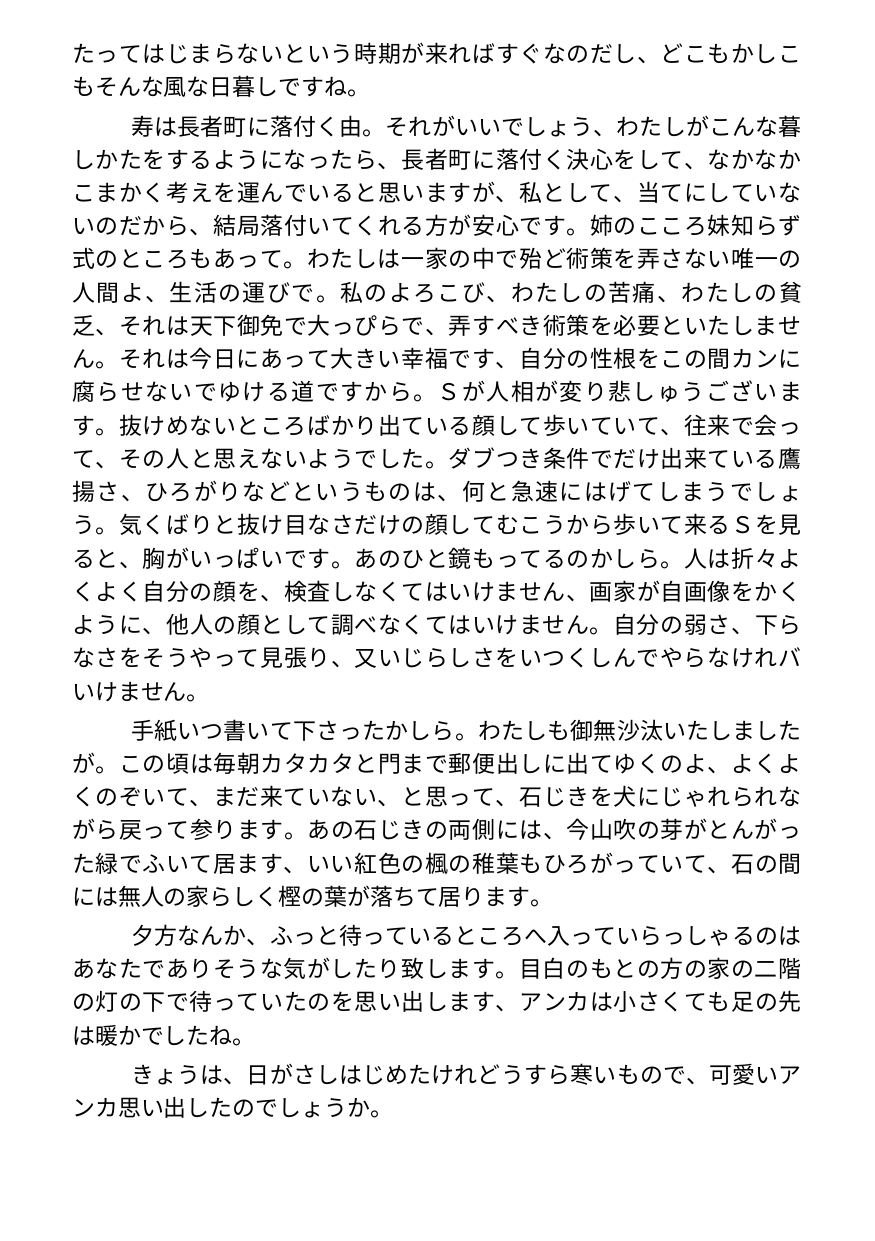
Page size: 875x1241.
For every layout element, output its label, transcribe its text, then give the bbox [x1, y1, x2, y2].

text 寿は長者町に落付く由。それがいいでしょう、わたしがこんな暮しかたをするようになったら、長者町に落付く決心をして、なかなかこまかく考えを運んでいると思いますが、私として、当てにしていないのだから、結局落付いてくれる方が安心です。姉のこころ妹知らず式のところもあって。わたしは一家の中で殆ど術策を弄さない唯一の人間よ、生活の運びで。私のよろこび、わたしの苦痛、わたしの貧乏、それは天下御免で大っぴらで、弄すべき術策を必要といたしません。それは今日にあって大きい幸福です、自分の性根をこの間カンに腐らせないでゆける道ですから。Ｓが人相が変り悲しゅうございます。抜けめないところばかり出ている顔して歩いていて、往来で会って、その人と思えないようでした。ダブつき条件でだけ出来ている鷹揚さ、ひろがりなどというものは、何と急速にはげてしまうでしょう。気くばりと抜け目なさだけの顔してむこうから歩いて来るＳを見ると、胸がいっぱいです。あのひと鏡もってるのかしら。人は折々よくよく自分の顔を、検査しなくてはいけません、画家が自画像をかくように、他人の顔として調べなくてはいけません。自分の弱さ、下らなさをそうやって見張り、又いじらしさをいつくしんでやらなけれバいけません。 [72, 108, 802, 707]
text きょうは、日がさしはじめたけれどうすら寒いもので、可愛いアンカ思い出したのでしょうか。 [72, 1057, 802, 1123]
text 夕方なんか、ふっと待っているところへ入っていらっしゃるのはあなたでありそうな気がしたり致します。目白のもとの方の家の二階の灯の下で待っていたのを思い出します、アンカは小さくても足の先は暖かでしたね。 [72, 918, 802, 1051]
text 手紙いつ書いて下さったかしら。わたしも御無沙汰いたしましたが。この頃は毎朝カタカタと門まで郵便出しに出てゆくのよ、よくよくのぞいて、まだ来ていない、と思って、石じきを犬にじゃれられながら戻って参ります。あの石じきの両側には、今山吹の芽がとんがった緑でふいて居ます、いい紅色の楓の稚葉もひろがっていて、石の間には無人の家らしく樫の葉が落ちて居ります。 [72, 712, 802, 912]
text たってはじまらないという時期が来ればすぐなのだし、どこもかしこもそんな風な日暮しですね。 [72, 36, 802, 102]
